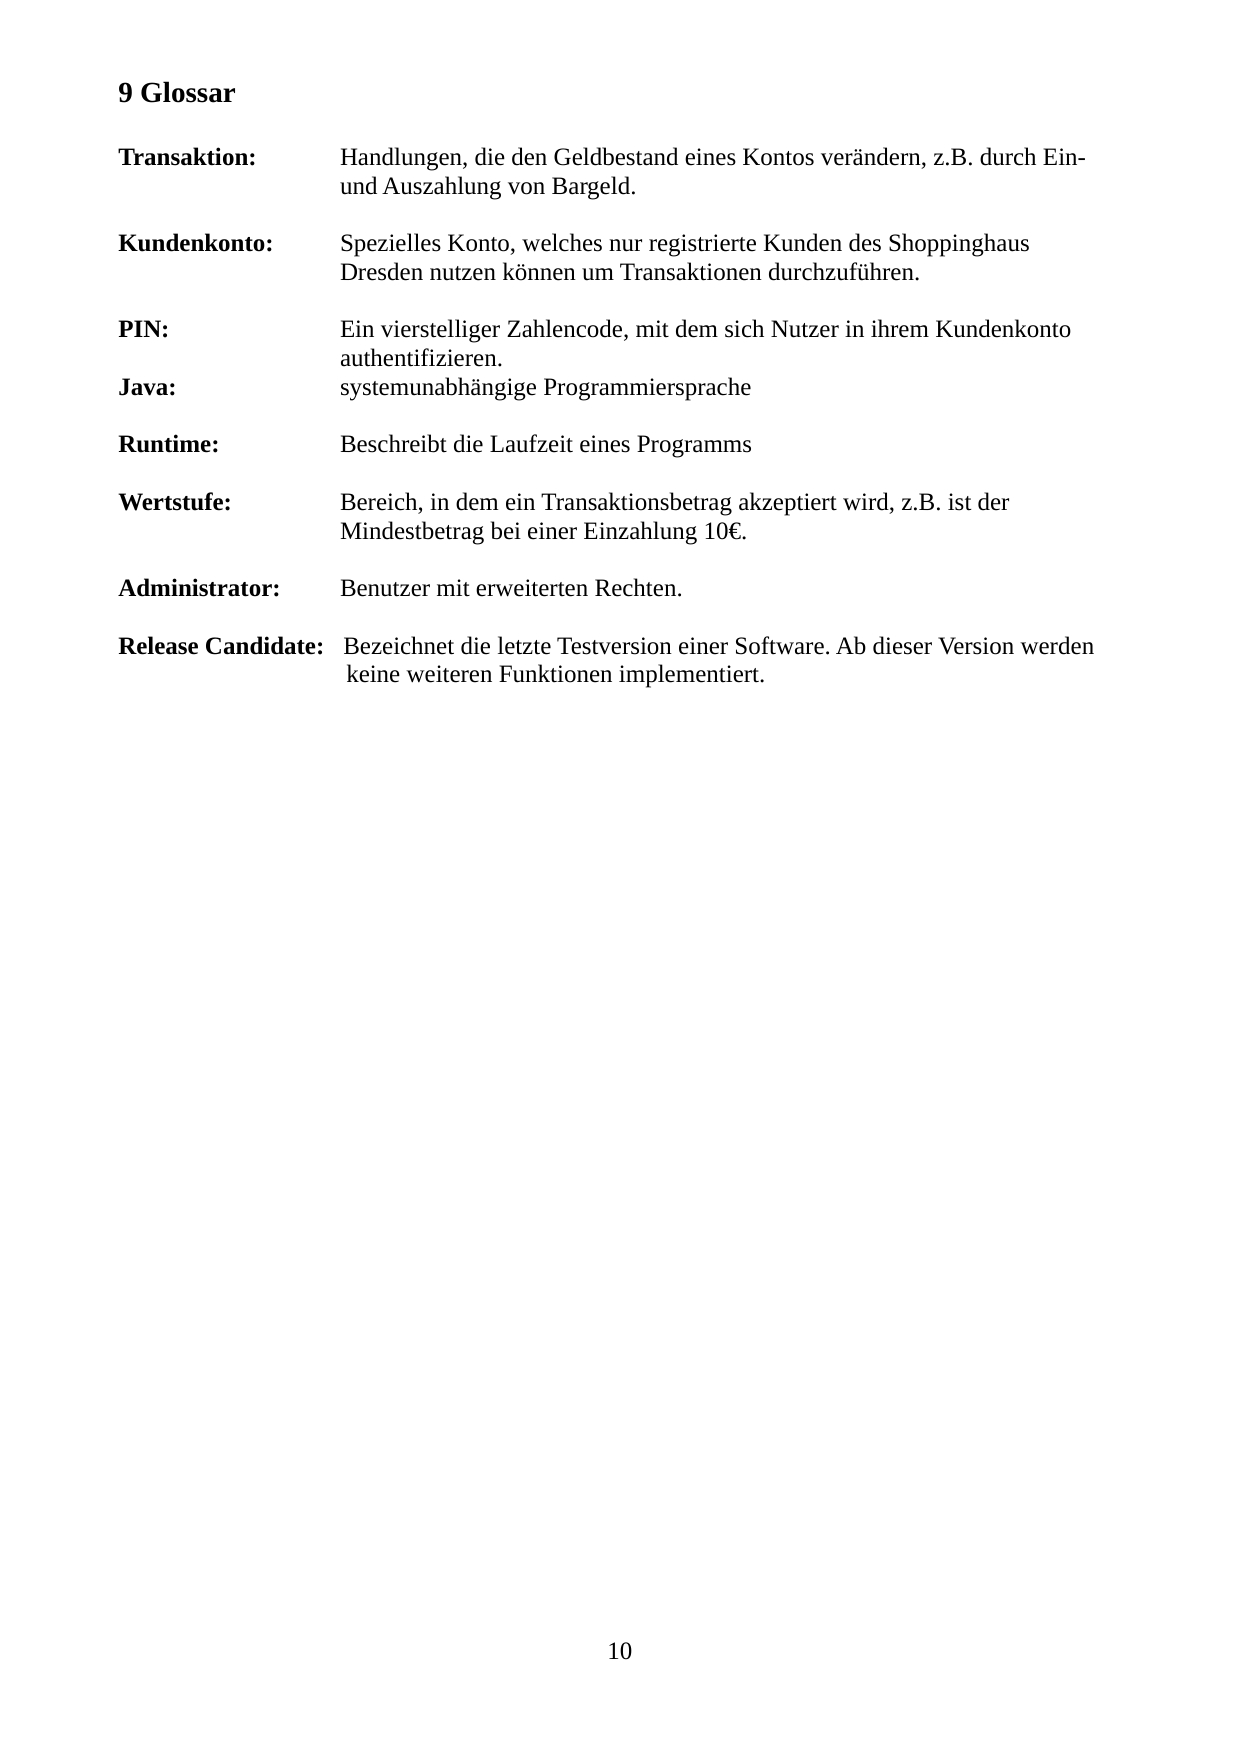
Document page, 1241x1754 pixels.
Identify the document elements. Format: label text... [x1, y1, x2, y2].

text Release Candidate: Bezeichnet die letzte Testversion einer Software. Ab dieser Version werden keine weiteren Funktionen implementiert. [118, 631, 1107, 688]
text Java: systemunabhängige Programmiersprache [118, 372, 1107, 401]
text Wertstufe: Bereich, in dem ein Transaktionsbetrag akzeptiert wird, z.B. ist der Mindestbetrag bei einer Einzahlung 10€. [118, 487, 1107, 544]
text Administrator: Benutzer mit erweiterten Rechten. [118, 573, 1107, 602]
text Runtime: Beschreibt die Laufzeit eines Programms [118, 429, 1107, 458]
text Transaktion: Handlungen, die den Geldbestand eines Kontos verändern, z.B. durch Ein- und Auszahlung von Bargeld. [118, 142, 1107, 199]
text PIN: Ein vierstelliger Zahlencode, mit dem sich Nutzer in ihrem Kundenkonto authentifizieren. [118, 314, 1107, 372]
text Kundenkonto: Spezielles Konto, welches nur registrierte Kunden des Shoppinghaus Dresden nutzen können um Transaktionen durchzuführen. [118, 228, 1107, 286]
text 9 Glossar [118, 75, 1107, 108]
